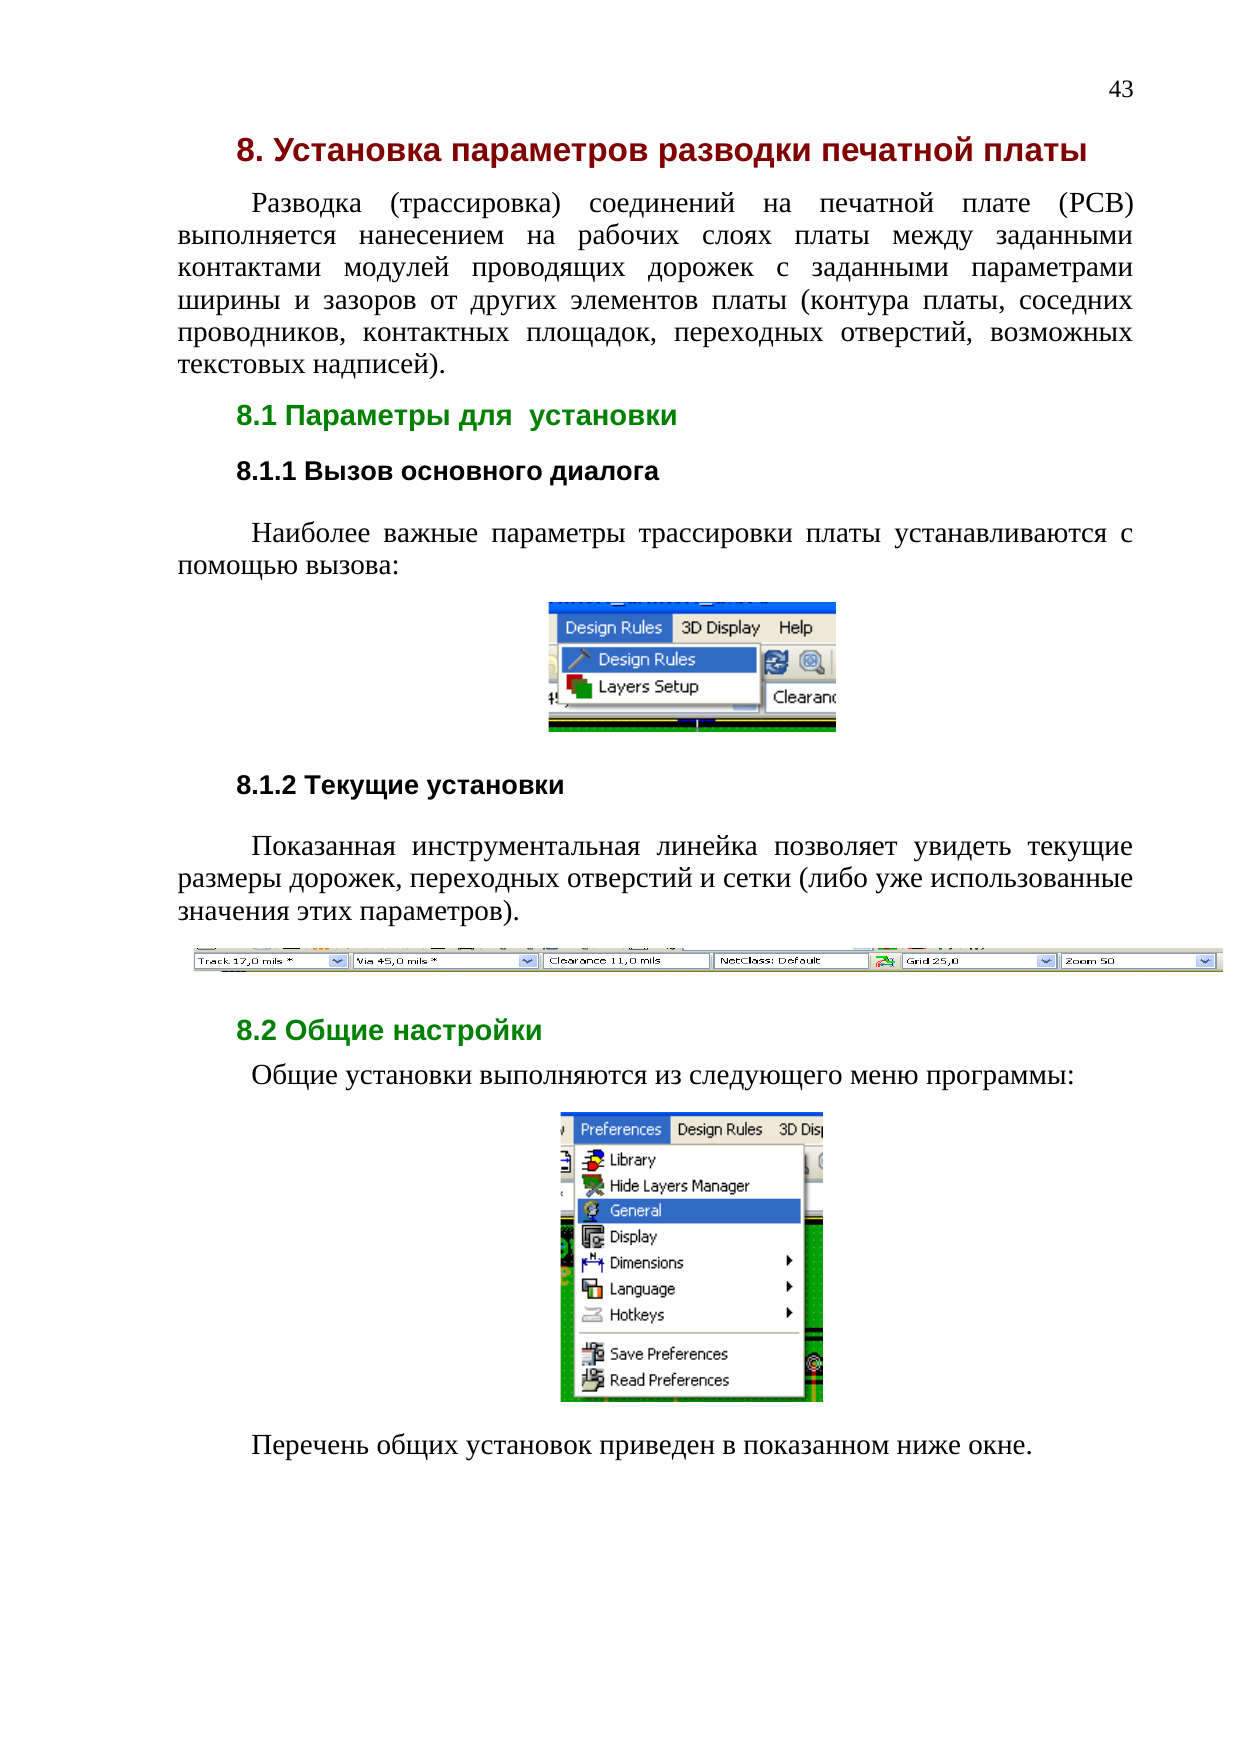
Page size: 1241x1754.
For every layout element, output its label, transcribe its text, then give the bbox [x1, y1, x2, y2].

text Наиболее важные параметры трассировки платы устанавливаются с помощью вызова: [177, 516, 1134, 581]
subtitle 8. Установка параметров разводки печатной платы [236, 131, 1134, 168]
subtitle 8.1.2 Текущие установки [236, 770, 1134, 800]
text Разводка (трассировка) соединений на печатной плате (PCB) выполняется нанесением на рабочих слоях платы между заданными контактами модулей проводящих дорожек с заданными параметрами ширины и зазоров от других элементов платы (контура платы, соседних проводников, контактных площадок, переходных отверстий, возможных текстовых надписей). [177, 186, 1134, 380]
subtitle 8.2 Общие настройки [236, 1013, 1134, 1046]
text Перечень общих установок приведен в показанном ниже окне. [177, 1428, 1134, 1461]
subtitle 8.1.1 Вызов основного диалога [236, 456, 1134, 487]
subtitle 8.1 Параметры для установки [236, 399, 1134, 431]
text Показанная инструментальная линейка позволяет увидеть текущие размеры дорожек, переходных отверстий и сетки (либо уже использованные значения этих параметров). [177, 829, 1134, 926]
text Общие установки выполняются из следующего меню программы: [177, 1058, 1134, 1091]
